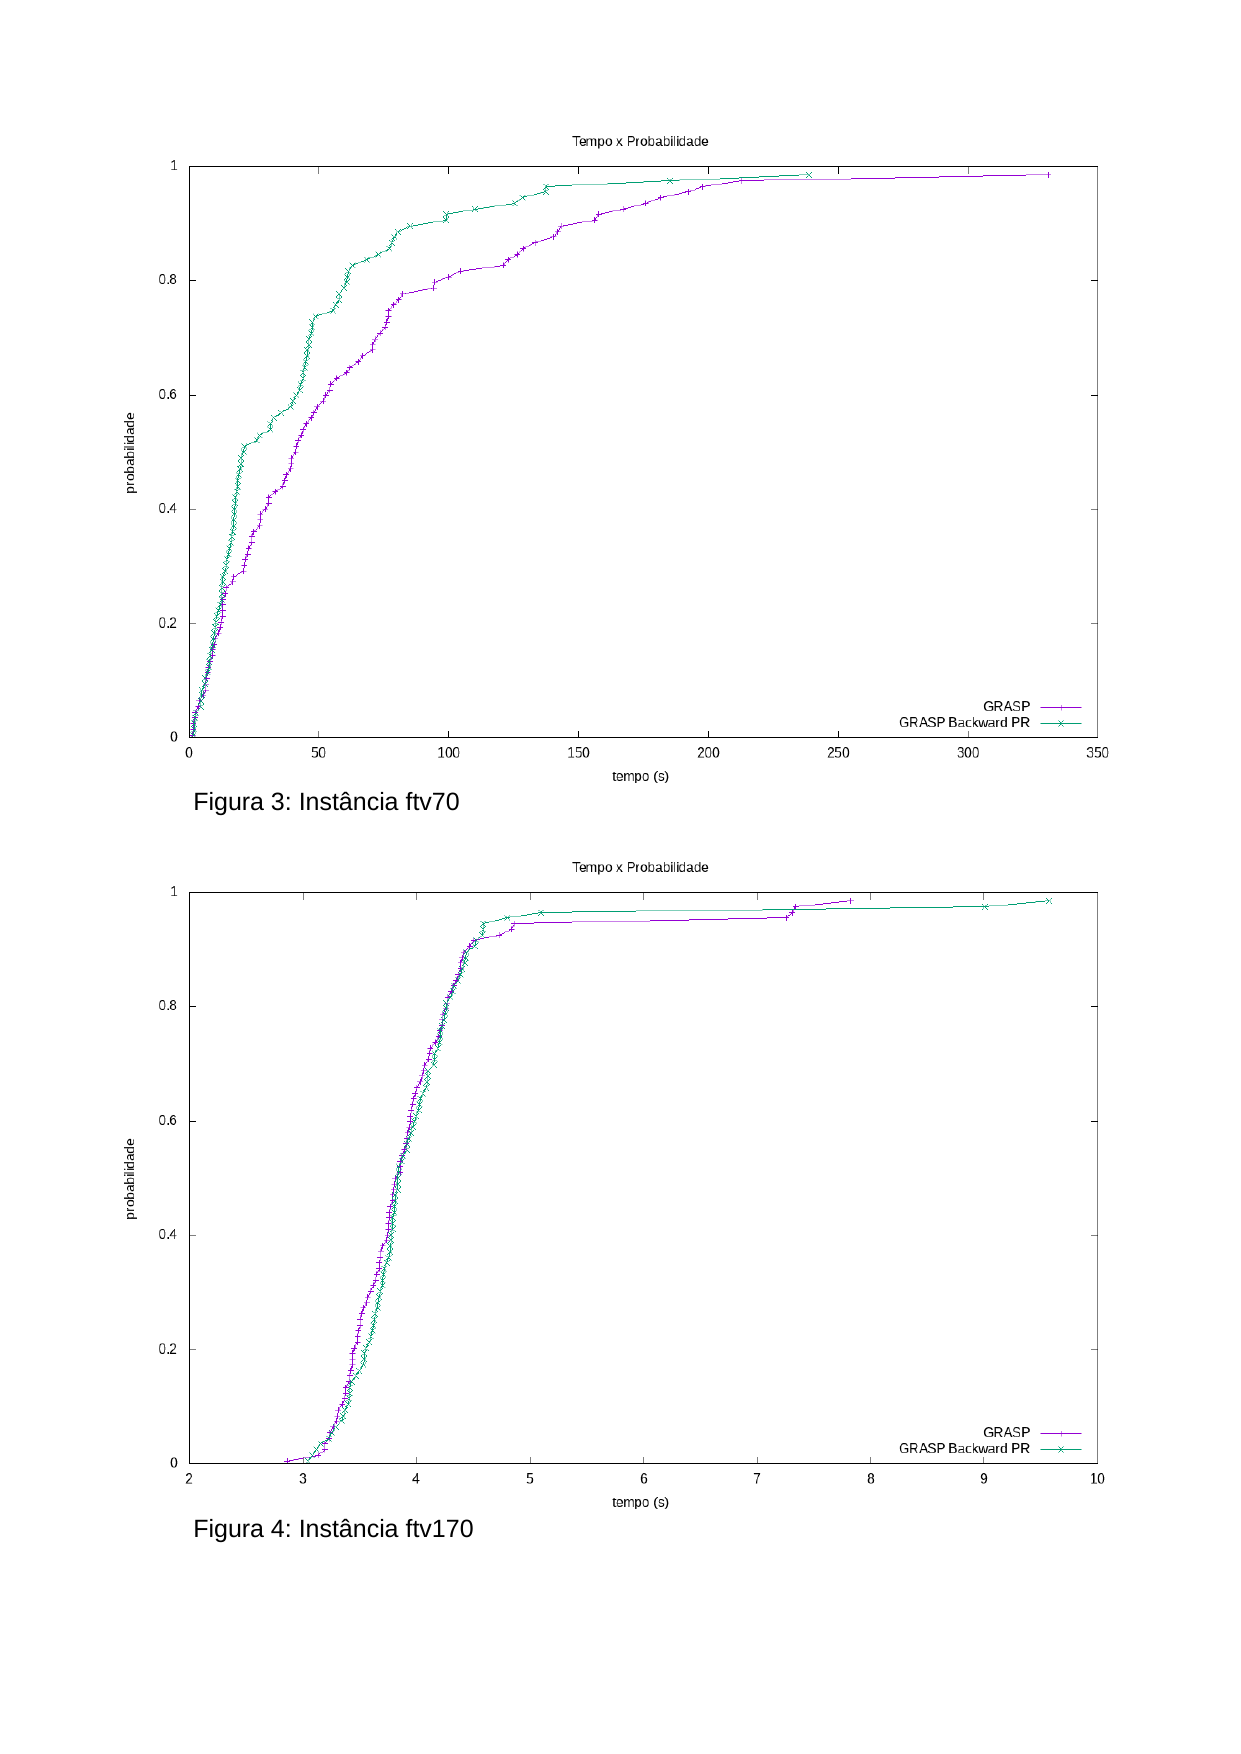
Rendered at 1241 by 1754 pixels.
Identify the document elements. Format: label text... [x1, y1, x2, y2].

picture [118, 844, 1123, 1514]
picture [118, 118, 1123, 788]
text Figura 4: Instância ftv170 [118, 1514, 1122, 1543]
text Figura 3: Instância ftv70 [118, 788, 1122, 816]
